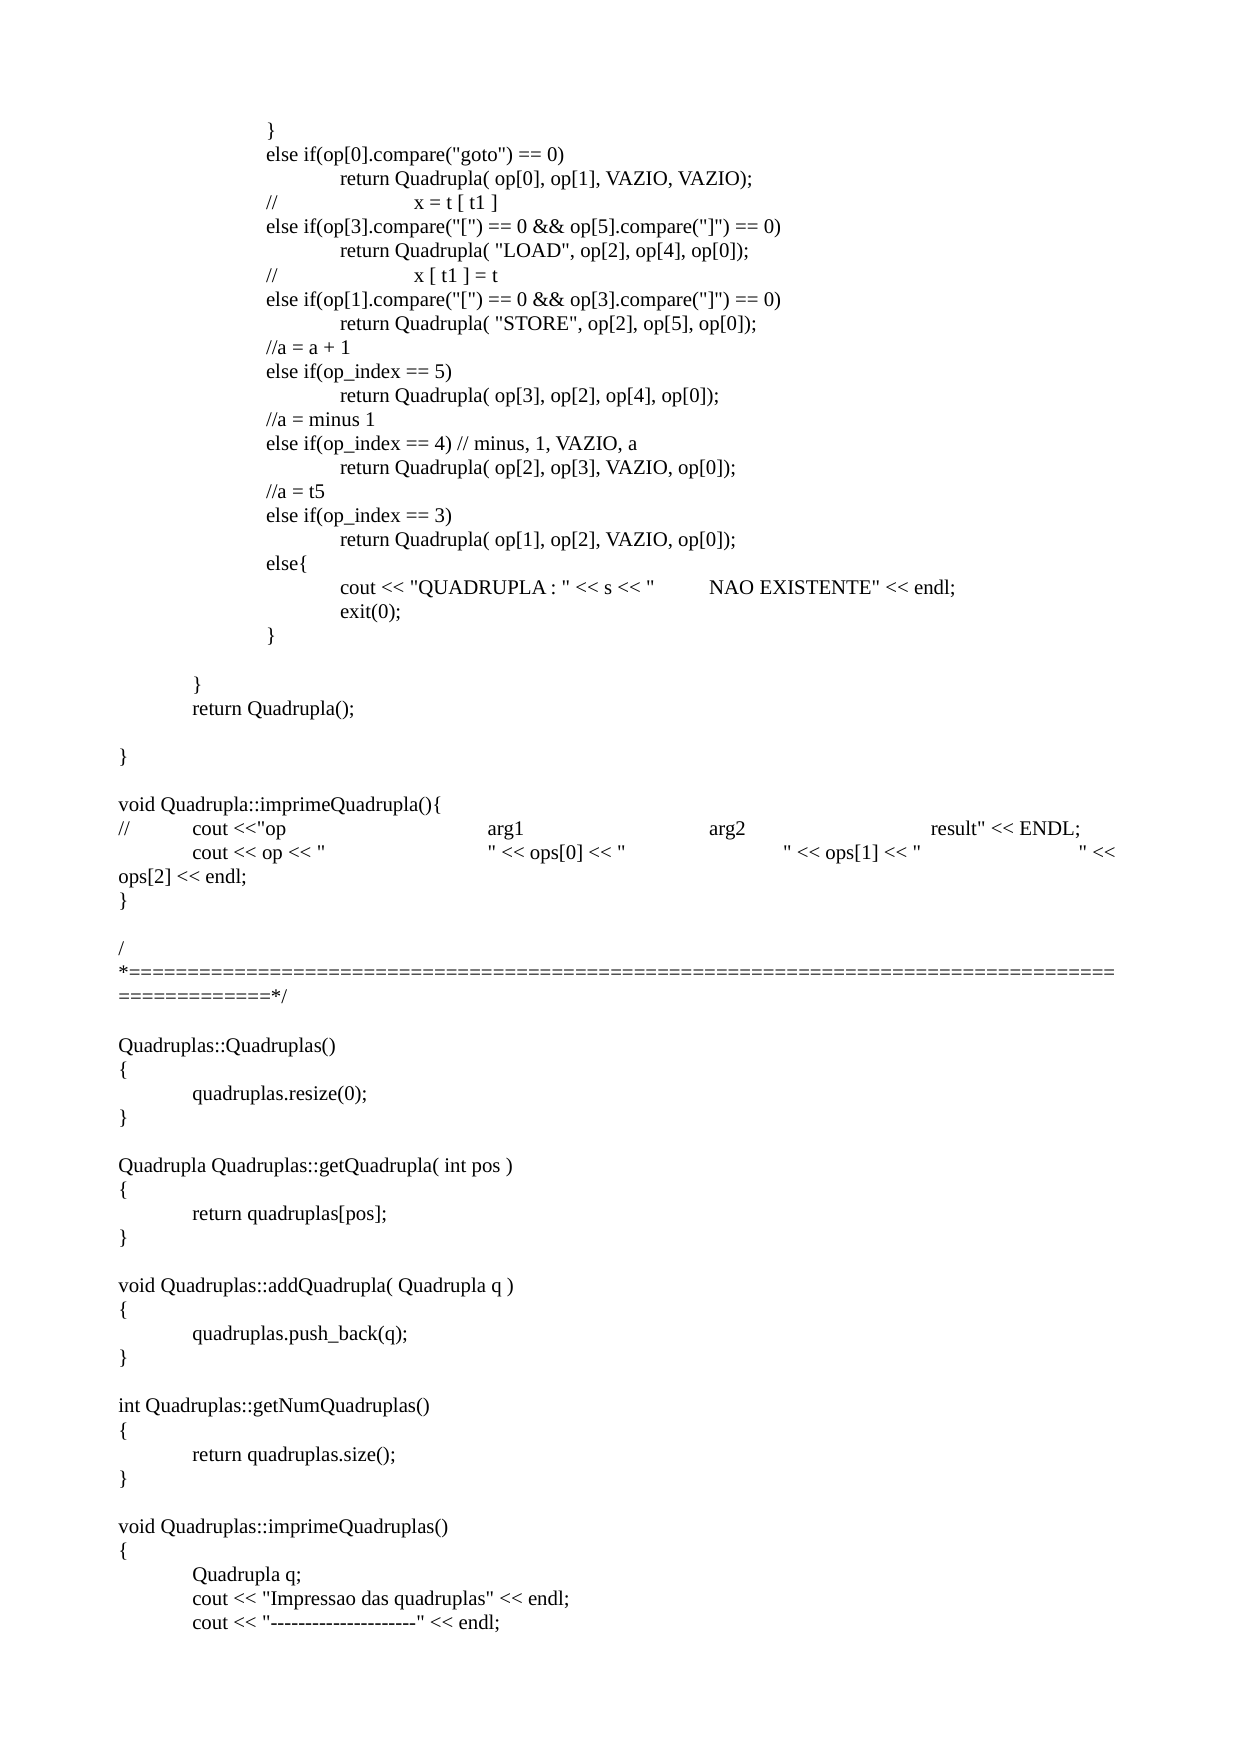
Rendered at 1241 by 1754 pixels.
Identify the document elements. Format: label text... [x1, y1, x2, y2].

text Quadruplas::Quadruplas() [118, 1032, 1122, 1057]
text return Quadrupla( op[1], op[2], VAZIO, op[0]); [118, 527, 1122, 551]
text return Quadrupla( op[0], op[1], VAZIO, VAZIO); [118, 166, 1122, 190]
text else if(op[3].compare("[") == 0 && op[5].compare("]") == 0) [118, 214, 1122, 238]
text return Quadrupla(); [118, 696, 1122, 720]
text void Quadruplas::imprimeQuadruplas() [118, 1514, 1122, 1538]
text cout << op << " " << ops[0] << " " << ops[1] << " " << ops[2] << endl; [118, 840, 1122, 888]
text } [118, 744, 1122, 768]
text } [118, 623, 1122, 647]
text Quadrupla q; [118, 1562, 1122, 1586]
text cout << "QUADRUPLA : " << s << " NAO EXISTENTE" << endl; [118, 575, 1122, 599]
text { [118, 1297, 1122, 1321]
text quadruplas.push_back(q); [118, 1321, 1122, 1345]
text return quadruplas[pos]; [118, 1201, 1122, 1225]
text } [118, 672, 1122, 696]
text { [118, 1177, 1122, 1201]
text } [118, 888, 1122, 912]
text { [118, 1057, 1122, 1081]
text cout << "Impressao das quadruplas" << endl; [118, 1586, 1122, 1610]
text cout << "---------------------" << endl; [118, 1610, 1122, 1634]
text else{ [118, 551, 1122, 575]
text else if(op[1].compare("[") == 0 && op[3].compare("]") == 0) [118, 287, 1122, 311]
text } [118, 118, 1122, 142]
text return Quadrupla( "STORE", op[2], op[5], op[0]); [118, 311, 1122, 335]
text return Quadrupla( op[2], op[3], VAZIO, op[0]); [118, 455, 1122, 479]
text else if(op_index == 3) [118, 503, 1122, 527]
text } [118, 1105, 1122, 1129]
text //a = minus 1 [118, 407, 1122, 431]
text else if(op_index == 5) [118, 359, 1122, 383]
text Quadrupla Quadruplas::getQuadrupla( int pos ) [118, 1153, 1122, 1177]
text void Quadrupla::imprimeQuadrupla(){ [118, 792, 1122, 816]
text //a = a + 1 [118, 335, 1122, 359]
text else if(op[0].compare("goto") == 0) [118, 142, 1122, 166]
text { [118, 1538, 1122, 1562]
text //a = t5 [118, 479, 1122, 503]
text } [118, 1225, 1122, 1249]
text } [118, 1345, 1122, 1369]
text int Quadruplas::getNumQuadruplas() [118, 1393, 1122, 1417]
text { [118, 1417, 1122, 1442]
text quadruplas.resize(0); [118, 1081, 1122, 1105]
text // cout <<"op arg1 arg2 result" << ENDL; [118, 816, 1122, 840]
text void Quadruplas::addQuadrupla( Quadrupla q ) [118, 1273, 1122, 1297]
text // x = t [ t1 ] [118, 190, 1122, 214]
text /*=================================================================================================*/ [118, 936, 1122, 1008]
text // x [ t1 ] = t [118, 262, 1122, 287]
text exit(0); [118, 599, 1122, 623]
text } [118, 1466, 1122, 1490]
text return Quadrupla( "LOAD", op[2], op[4], op[0]); [118, 238, 1122, 262]
text return Quadrupla( op[3], op[2], op[4], op[0]); [118, 383, 1122, 407]
text return quadruplas.size(); [118, 1442, 1122, 1466]
text else if(op_index == 4) // minus, 1, VAZIO, a [118, 431, 1122, 455]
